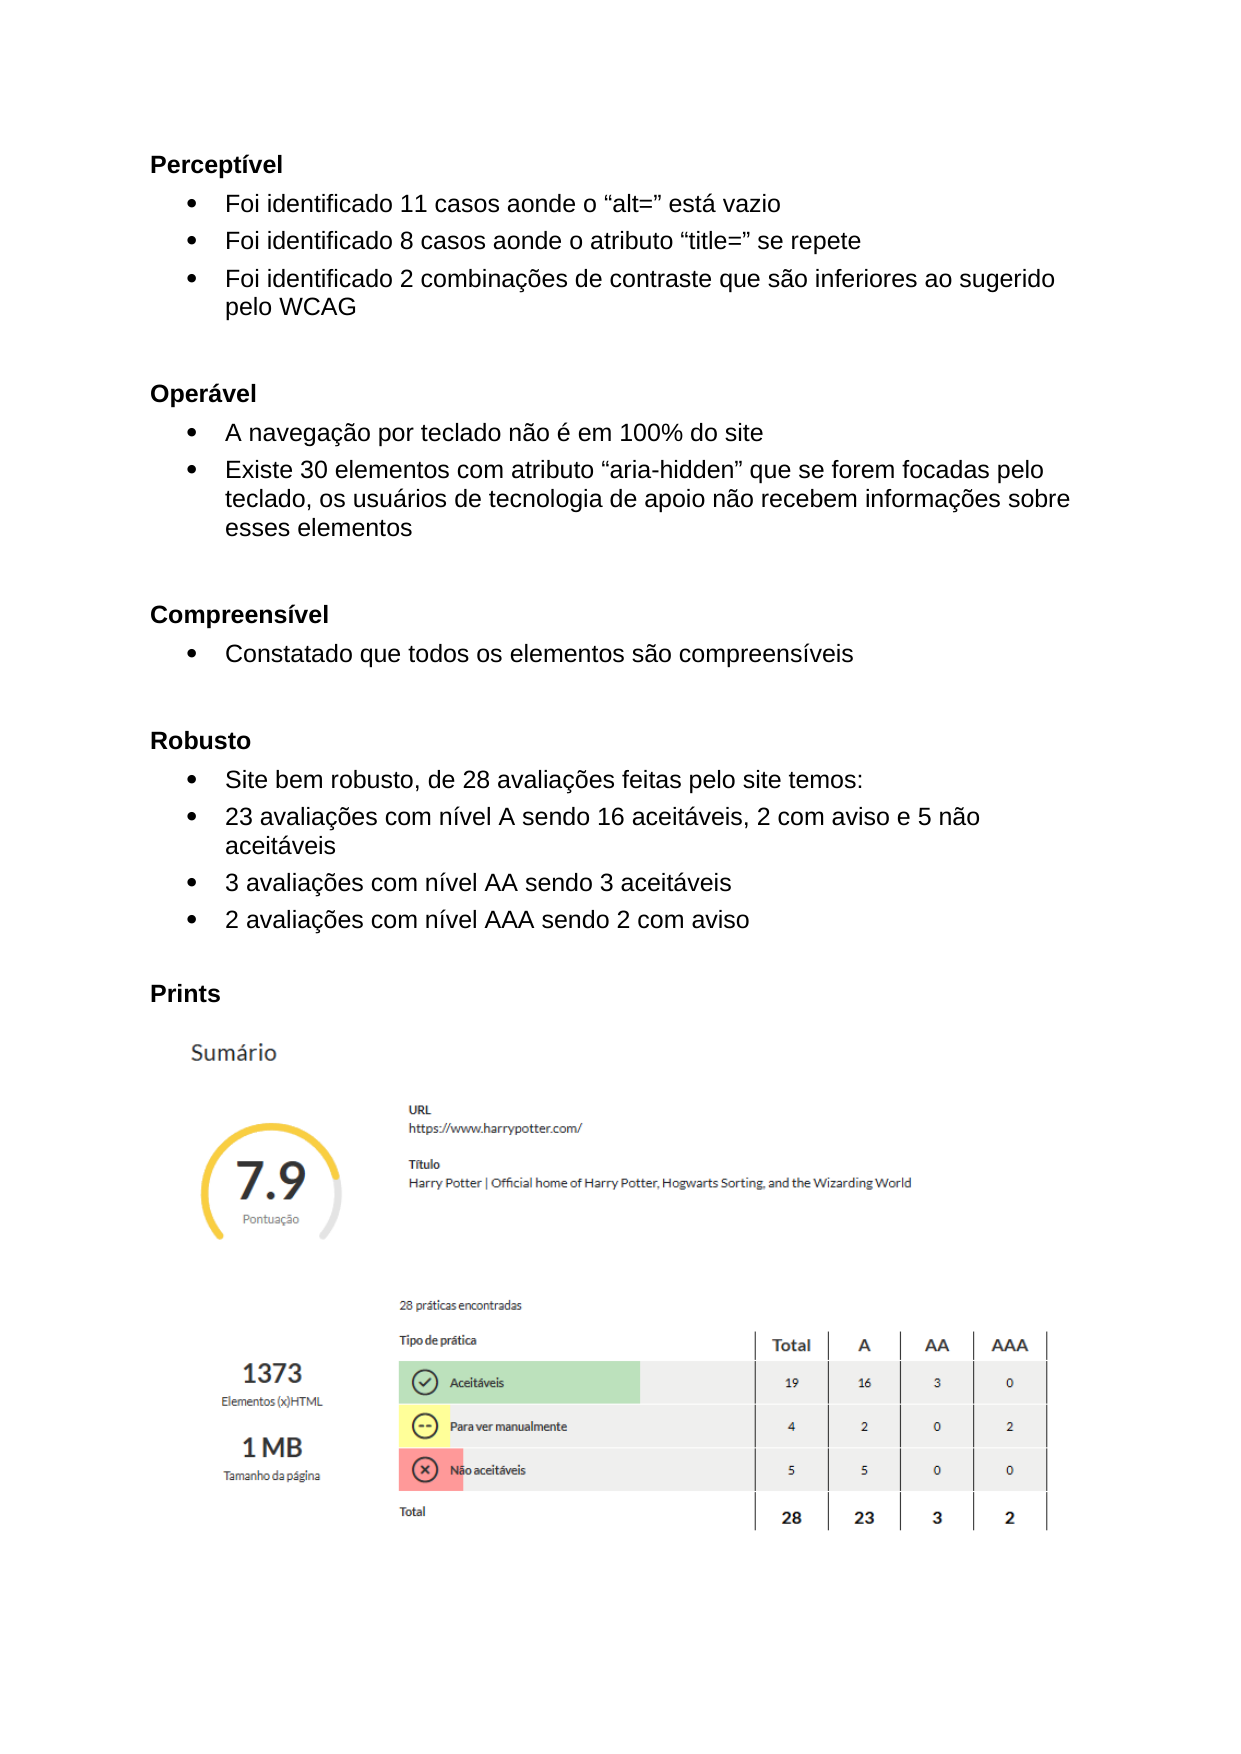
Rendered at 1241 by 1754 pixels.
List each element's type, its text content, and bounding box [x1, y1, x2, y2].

list Foi identificado 11 casos aonde o “alt=” está vazio [187, 189, 1090, 218]
list Existe 30 elementos com atributo “aria-hidden” que se forem focadas pelo teclado, os usuários de tecnologia de apoio não recebem informações sobre esses elementos [187, 455, 1090, 542]
subtitle Operável [150, 379, 1090, 408]
subtitle Robusto [150, 726, 1090, 754]
subtitle Perceptível [150, 150, 1090, 179]
list 2 avaliações com nível AAA sendo 2 com aviso [187, 905, 1090, 934]
picture [150, 1016, 1091, 1562]
list Foi identificado 8 casos aonde o atributo “title=” se repete [187, 226, 1090, 255]
subtitle Compreensível [150, 600, 1090, 628]
text Prints [150, 979, 1090, 1008]
list Constatado que todos os elementos são compreensíveis [187, 639, 1090, 668]
list 23 avaliações com nível A sendo 16 aceitáveis, 2 com aviso e 5 não aceitáveis [187, 802, 1090, 859]
list 3 avaliações com nível AA sendo 3 aceitáveis [187, 868, 1090, 897]
list Foi identificado 2 combinações de contraste que são inferiores ao sugerido pelo WCAG [187, 263, 1090, 321]
list Site bem robusto, de 28 avaliações feitas pelo site temos: [187, 765, 1090, 794]
list A navegação por teclado não é em 100% do site [187, 418, 1090, 447]
